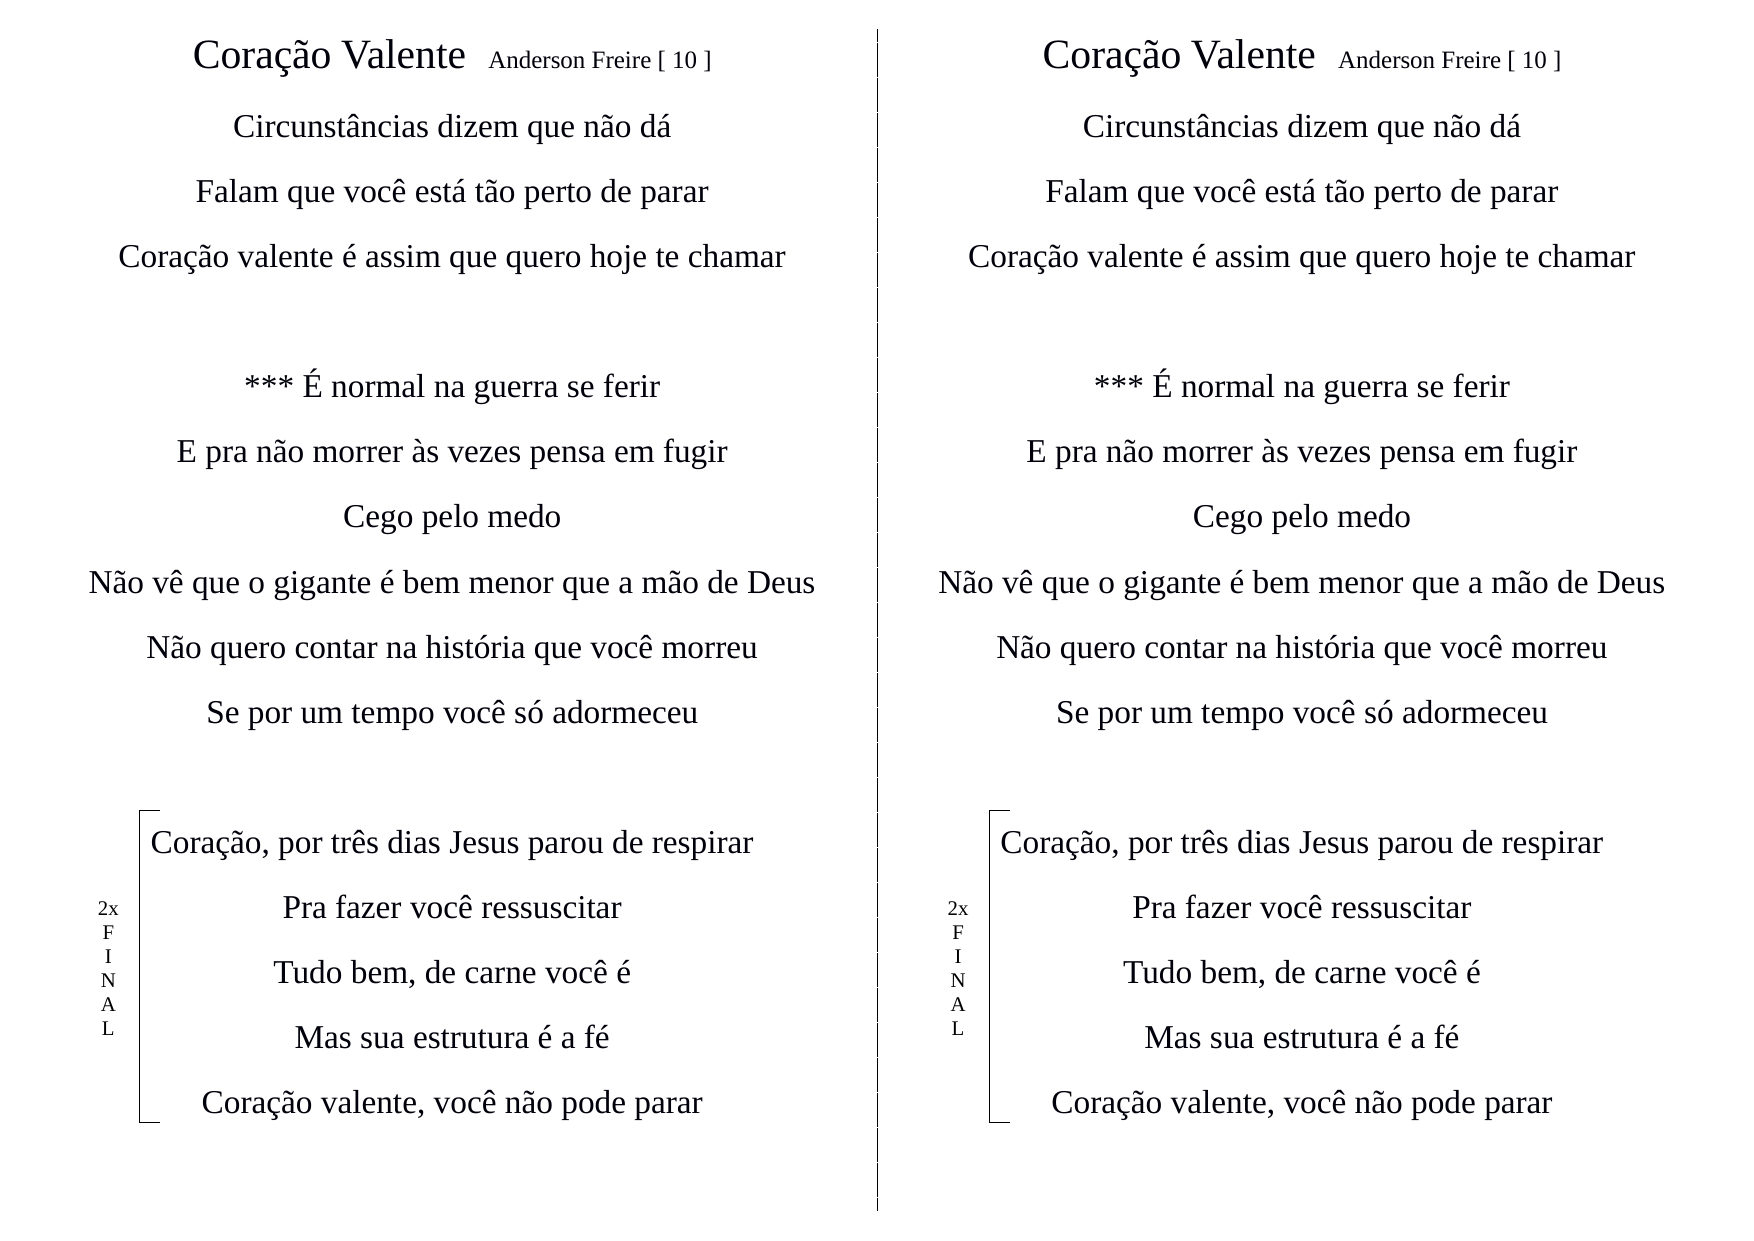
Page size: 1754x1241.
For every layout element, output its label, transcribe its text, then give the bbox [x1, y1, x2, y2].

text Mas sua estrutura é a fé [879, 1018, 989, 1056]
text Não vê que o gigante é bem menor que a mão de Deus [879, 562, 1724, 600]
text Mas sua estrutura é a fé [29, 1018, 139, 1056]
text Coração valente, você não pode parar [990, 1083, 1724, 1121]
text Tudo bem, de carne você é [879, 952, 989, 991]
text Se por um tempo você só adormeceu [29, 692, 875, 730]
text Coração valente, você não pode parar [140, 1083, 875, 1121]
text Coração Valente Anderson Freire [ 10 ] [29, 29, 875, 77]
text Pra fazer você ressuscitar [140, 887, 875, 926]
text Se por um tempo você só adormeceu [879, 692, 1724, 730]
text [879, 822, 989, 861]
text E pra não morrer às vezes pensa em fugir [879, 432, 1724, 470]
text Pra fazer você ressuscitar [29, 887, 139, 926]
text [29, 1083, 139, 1121]
text Mas sua estrutura é a fé [990, 1018, 1724, 1056]
text Falam que você está tão perto de parar [29, 171, 875, 209]
text *** É normal na guerra se ferir [879, 367, 1724, 405]
text Cego pelo medo [879, 497, 1724, 535]
text Mas sua estrutura é a fé [140, 1018, 875, 1056]
text E pra não morrer às vezes pensa em fugir [29, 432, 875, 470]
text Não vê que o gigante é bem menor que a mão de Deus [29, 562, 875, 600]
text Cego pelo medo [29, 497, 875, 535]
text Não quero contar na história que você morreu [29, 627, 875, 665]
text [879, 1083, 989, 1121]
text Pra fazer você ressuscitar [879, 887, 989, 926]
text Tudo bem, de carne você é [29, 952, 139, 991]
text Coração valente é assim que quero hoje te chamar [29, 236, 875, 275]
text Coração, por três dias Jesus parou de respirar [990, 822, 1724, 861]
text [29, 822, 139, 861]
text Coração, por três dias Jesus parou de respirar [140, 822, 875, 861]
text Não quero contar na história que você morreu [879, 627, 1724, 665]
text *** É normal na guerra se ferir [29, 367, 875, 405]
text Falam que você está tão perto de parar [879, 171, 1724, 209]
text Circunstâncias dizem que não dá [879, 106, 1724, 144]
text Circunstâncias dizem que não dá [29, 106, 875, 144]
text Coração Valente Anderson Freire [ 10 ] [879, 29, 1724, 77]
text Coração valente é assim que quero hoje te chamar [879, 236, 1724, 275]
text Pra fazer você ressuscitar [990, 887, 1724, 926]
text Tudo bem, de carne você é [140, 952, 875, 991]
text Tudo bem, de carne você é [990, 952, 1724, 991]
